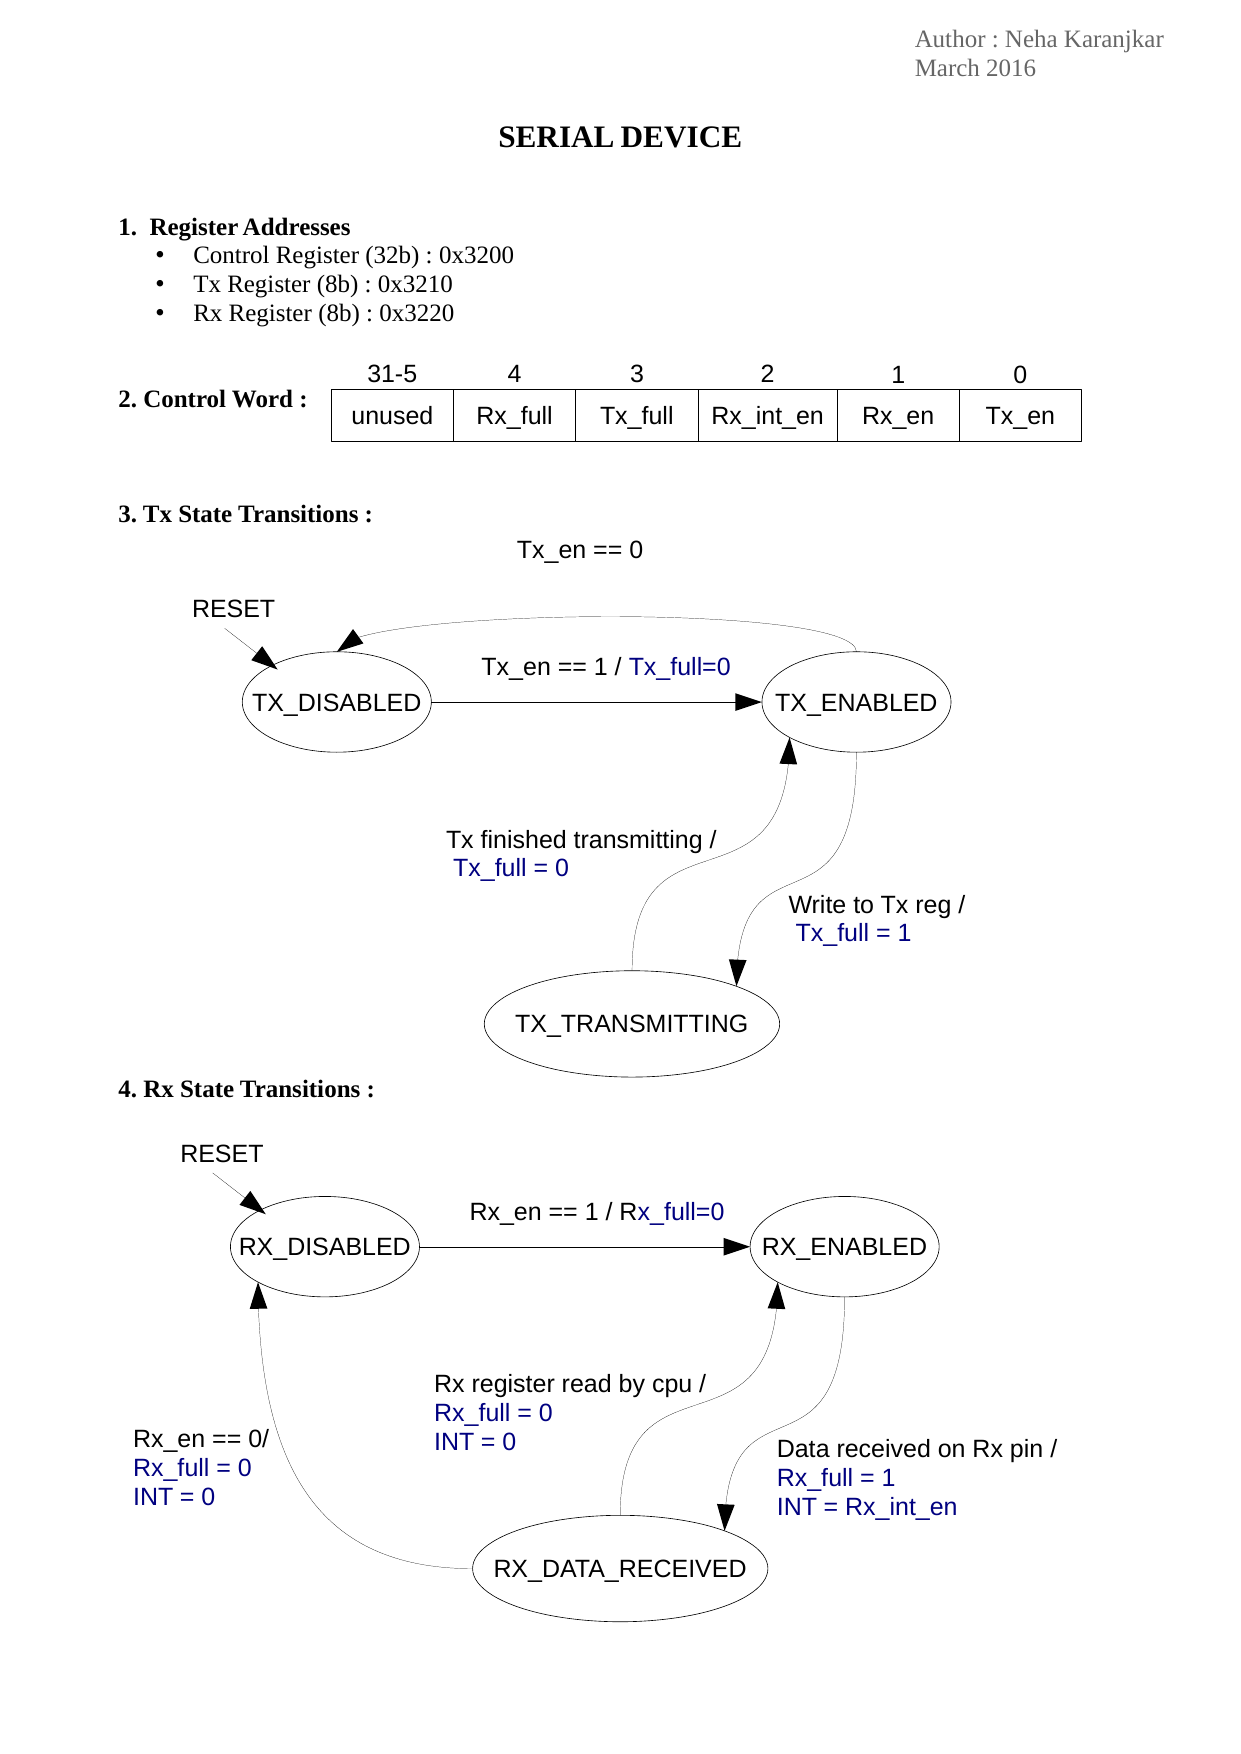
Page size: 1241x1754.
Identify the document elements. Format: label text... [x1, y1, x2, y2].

text SERIAL DEVICE [118, 118, 1122, 154]
text 3. Tx State Transitions : [118, 499, 1122, 528]
text 2. Control Word : [118, 384, 1122, 413]
list Tx Register (8b) : 0x3210 [156, 269, 1122, 298]
list Control Register (32b) : 0x3200 [156, 240, 1122, 269]
text 4. Rx State Transitions : [118, 1074, 1122, 1103]
list Rx Register (8b) : 0x3220 [156, 298, 1122, 327]
text 1. Register Addresses [118, 212, 1122, 240]
